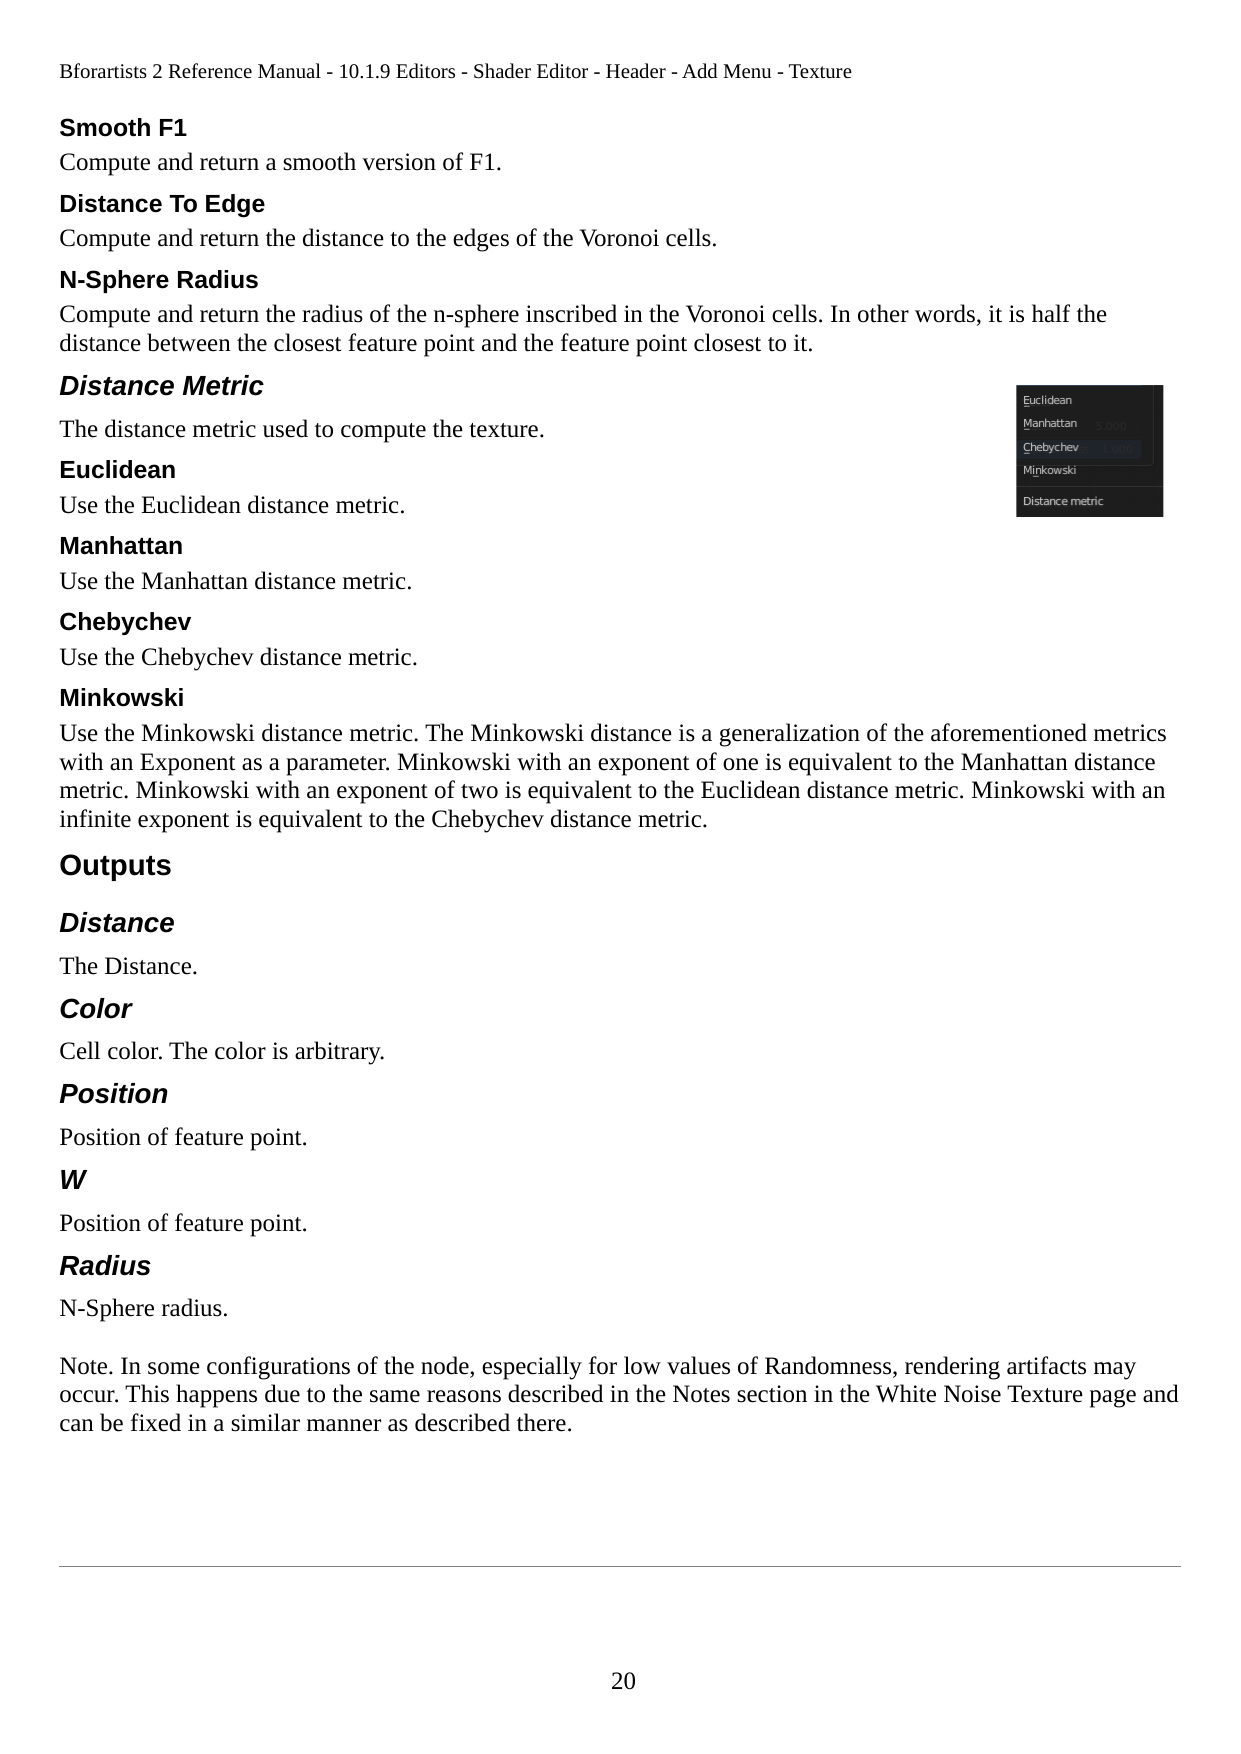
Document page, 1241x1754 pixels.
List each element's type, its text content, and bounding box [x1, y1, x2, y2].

subtitle Smooth F1 [59, 113, 1181, 141]
text Compute and return the distance to the edges of the Voronoi cells. [59, 223, 1181, 252]
picture [1016, 385, 1164, 517]
subtitle [1164, 455, 1181, 484]
text Use the Manhattan distance metric. [59, 566, 1181, 595]
text Cell color. The color is arbitrary. [59, 1036, 1181, 1065]
subtitle Distance [59, 906, 1181, 938]
subtitle Minkowski [59, 683, 1181, 712]
text Note. In some configurations of the node, especially for low values of Randomness, rendering artifacts may occur. This happens due to the same reasons described in the Notes section in the White Noise Texture page and can be fixed in a similar manner as described there. [59, 1351, 1181, 1437]
subtitle Position [59, 1078, 1181, 1109]
text The Distance. [59, 951, 1181, 979]
text N-Sphere radius. [59, 1293, 1181, 1322]
subtitle Euclidean [59, 455, 1016, 484]
subtitle Distance Metric [59, 369, 1181, 401]
subtitle Manhattan [59, 531, 1181, 560]
text Use the Chebychev distance metric. [59, 642, 1181, 671]
text Position of feature point. [59, 1208, 1181, 1236]
subtitle N-Sphere Radius [59, 265, 1181, 293]
text Compute and return the radius of the n-sphere inscribed in the Voronoi cells. In other words, it is half the distance between the closest feature point and the feature point closest to it. [59, 299, 1181, 357]
subtitle Chebychev [59, 607, 1181, 636]
subtitle Color [59, 992, 1181, 1024]
text Compute and return a smooth version of F1. [59, 147, 1181, 176]
text Position of feature point. [59, 1122, 1181, 1151]
text Use the Minkowski distance metric. The Minkowski distance is a generalization of the aforementioned metrics with an Exponent as a parameter. Minkowski with an exponent of one is equivalent to the Manhattan distance metric. Minkowski with an exponent of two is equivalent to the Euclidean distance metric. Minkowski with an infinite exponent is equivalent to the Chebychev distance metric. [59, 718, 1181, 833]
text Use the Euclidean distance metric. [59, 490, 1181, 519]
subtitle Outputs [59, 848, 1181, 881]
subtitle Radius [59, 1249, 1181, 1281]
text The distance metric used to compute the texture. [59, 414, 1016, 443]
subtitle Distance To Edge [59, 189, 1181, 217]
subtitle W [59, 1163, 1181, 1195]
